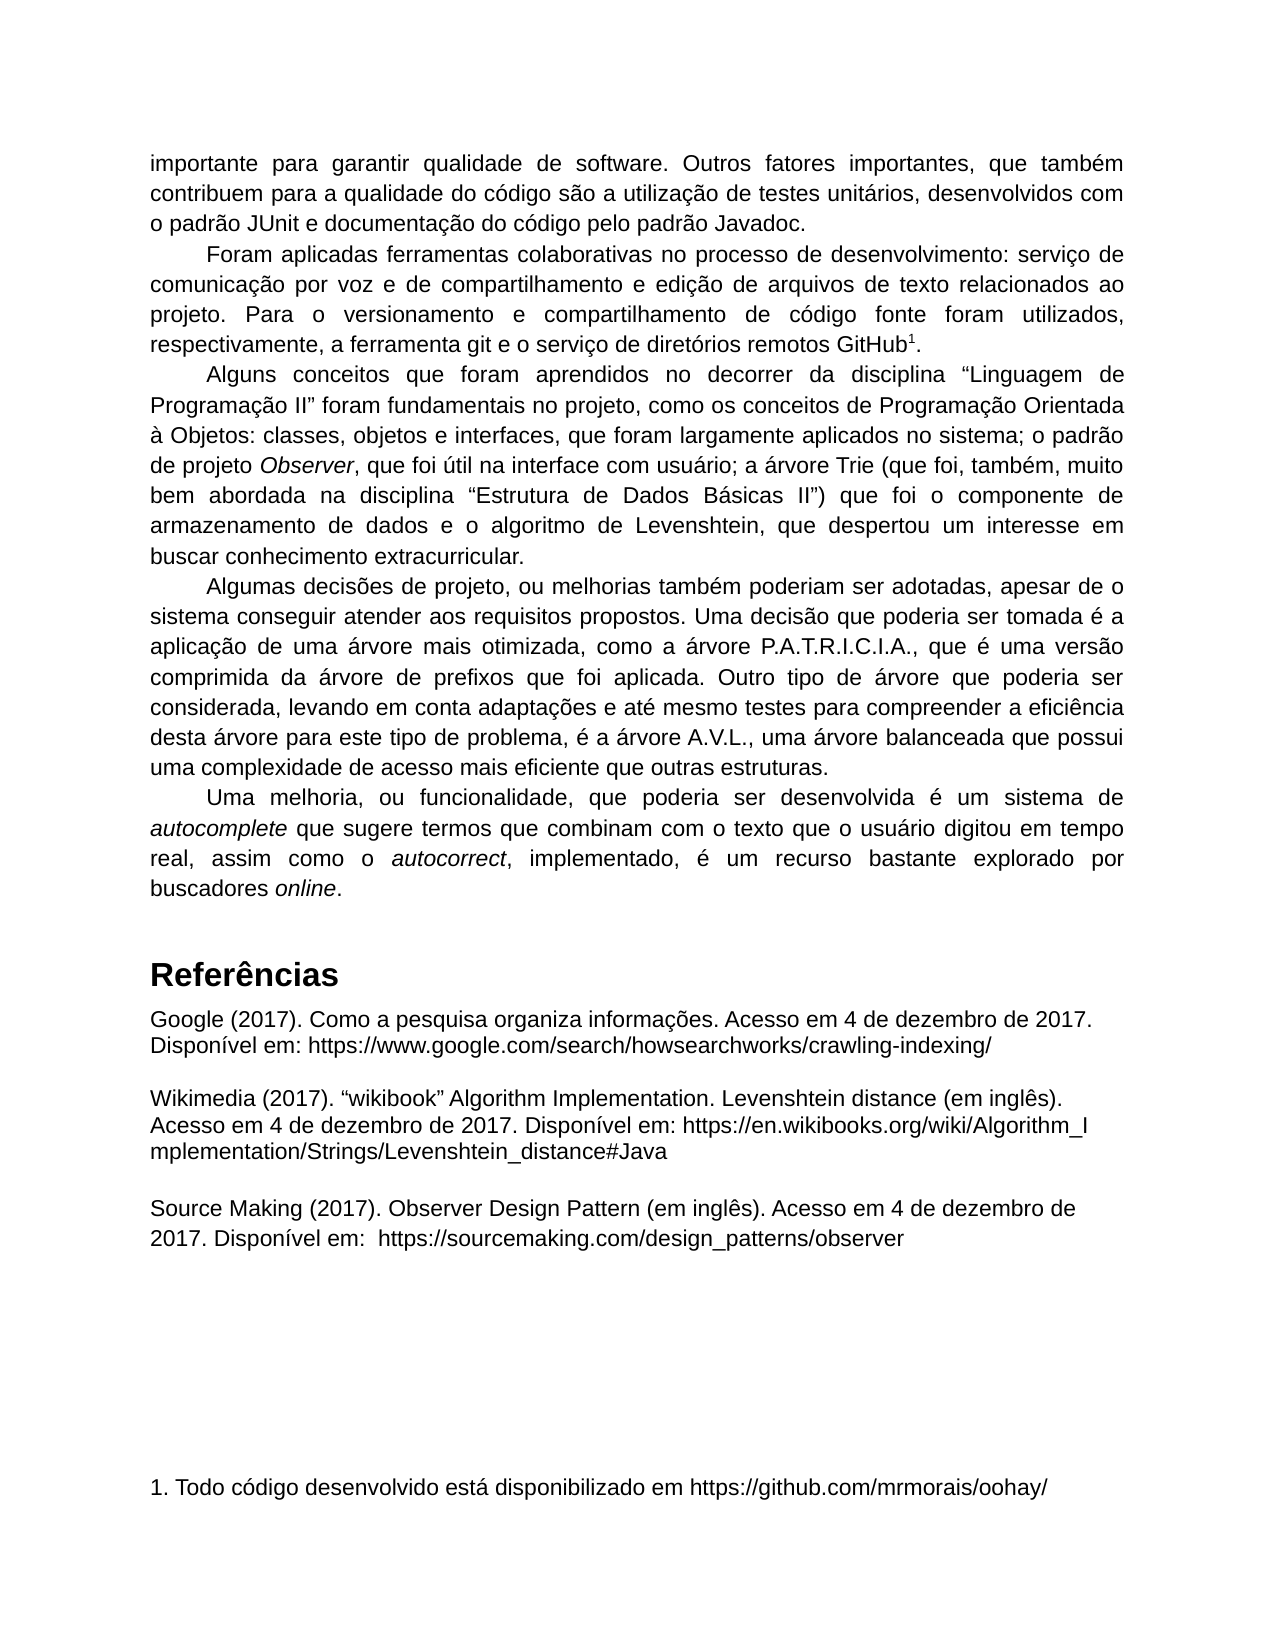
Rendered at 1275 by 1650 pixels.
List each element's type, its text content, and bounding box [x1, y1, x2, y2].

text Alguns conceitos que foram aprendidos no decorrer da disciplina “Linguagem de Programação II” foram fundamentais no projeto, como os conceitos de Programação Orientada à Objetos: classes, objetos e interfaces, que foram largamente aplicados no sistema; o padrão de projeto Observer, que foi útil na interface com usuário; a árvore Trie (que foi, também, muito bem abordada na disciplina “Estrutura de Dados Básicas II”) que foi o componente de armazenamento de dados e o algoritmo de Levenshtein, que despertou um interesse em buscar conhecimento extracurricular. [150, 361, 1125, 569]
text Source Making (2017). Observer Design Pattern (em inglês). Acesso em 4 de dezembro de 2017. Disponível em: https://sourcemaking.com/design_patterns/observer [150, 1194, 1125, 1251]
subtitle Referências [150, 955, 1125, 994]
text Wikimedia (2017). “wikibook” Algorithm Implementation. Levenshtein distance (em inglês). Acesso em 4 de dezembro de 2017. Disponível em: https://en.wikibooks.org/wiki/Algorithm_I mplementation/Strings/Levenshtein_distance#Java [150, 1085, 1125, 1164]
text importante para garantir qualidade de software. Outros fatores importantes, que também contribuem para a qualidade do código são a utilização de testes unitários, desenvolvidos com o padrão JUnit e documentação do código pelo padrão Javadoc. [150, 150, 1125, 237]
text Uma melhoria, ou funcionalidade, que poderia ser desenvolvida é um sistema de autocomplete que sugere termos que combinam com o texto que o usuário digitou em tempo real, assim como o autocorrect, implementado, é um recurso bastante explorado por buscadores online. [150, 784, 1125, 901]
text Foram aplicadas ferramentas colaborativas no processo de desenvolvimento: serviço de comunicação por voz e de compartilhamento e edição de arquivos de texto relacionados ao projeto. Para o versionamento e compartilhamento de código fonte foram utilizados, respectivamente, a ferramenta git e o serviço de diretórios remotos GitHub. [150, 241, 1125, 358]
text . Todo código desenvolvido está disponibilizado em https://github.com/mrmorais/oohay/ [150, 1474, 1125, 1500]
text Algumas decisões de projeto, ou melhorias também poderiam ser adotadas, apesar de o sistema conseguir atender aos requisitos propostos. Uma decisão que poderia ser tomada é a aplicação de uma árvore mais otimizada, como a árvore P.A.T.R.I.C.I.A., que é uma versão comprimida da árvore de prefixos que foi aplicada. Outro tipo de árvore que poderia ser considerada, levando em conta adaptações e até mesmo testes para compreender a eficiência desta árvore para este tipo de problema, é a árvore A.V.L., uma árvore balanceada que possui uma complexidade de acesso mais eficiente que outras estruturas. [150, 573, 1125, 781]
text Google (2017). Como a pesquisa organiza informações. Acesso em 4 de dezembro de 2017. Disponível em: https://www.google.com/search/howsearchworks/crawling-indexing/ [150, 1006, 1125, 1059]
